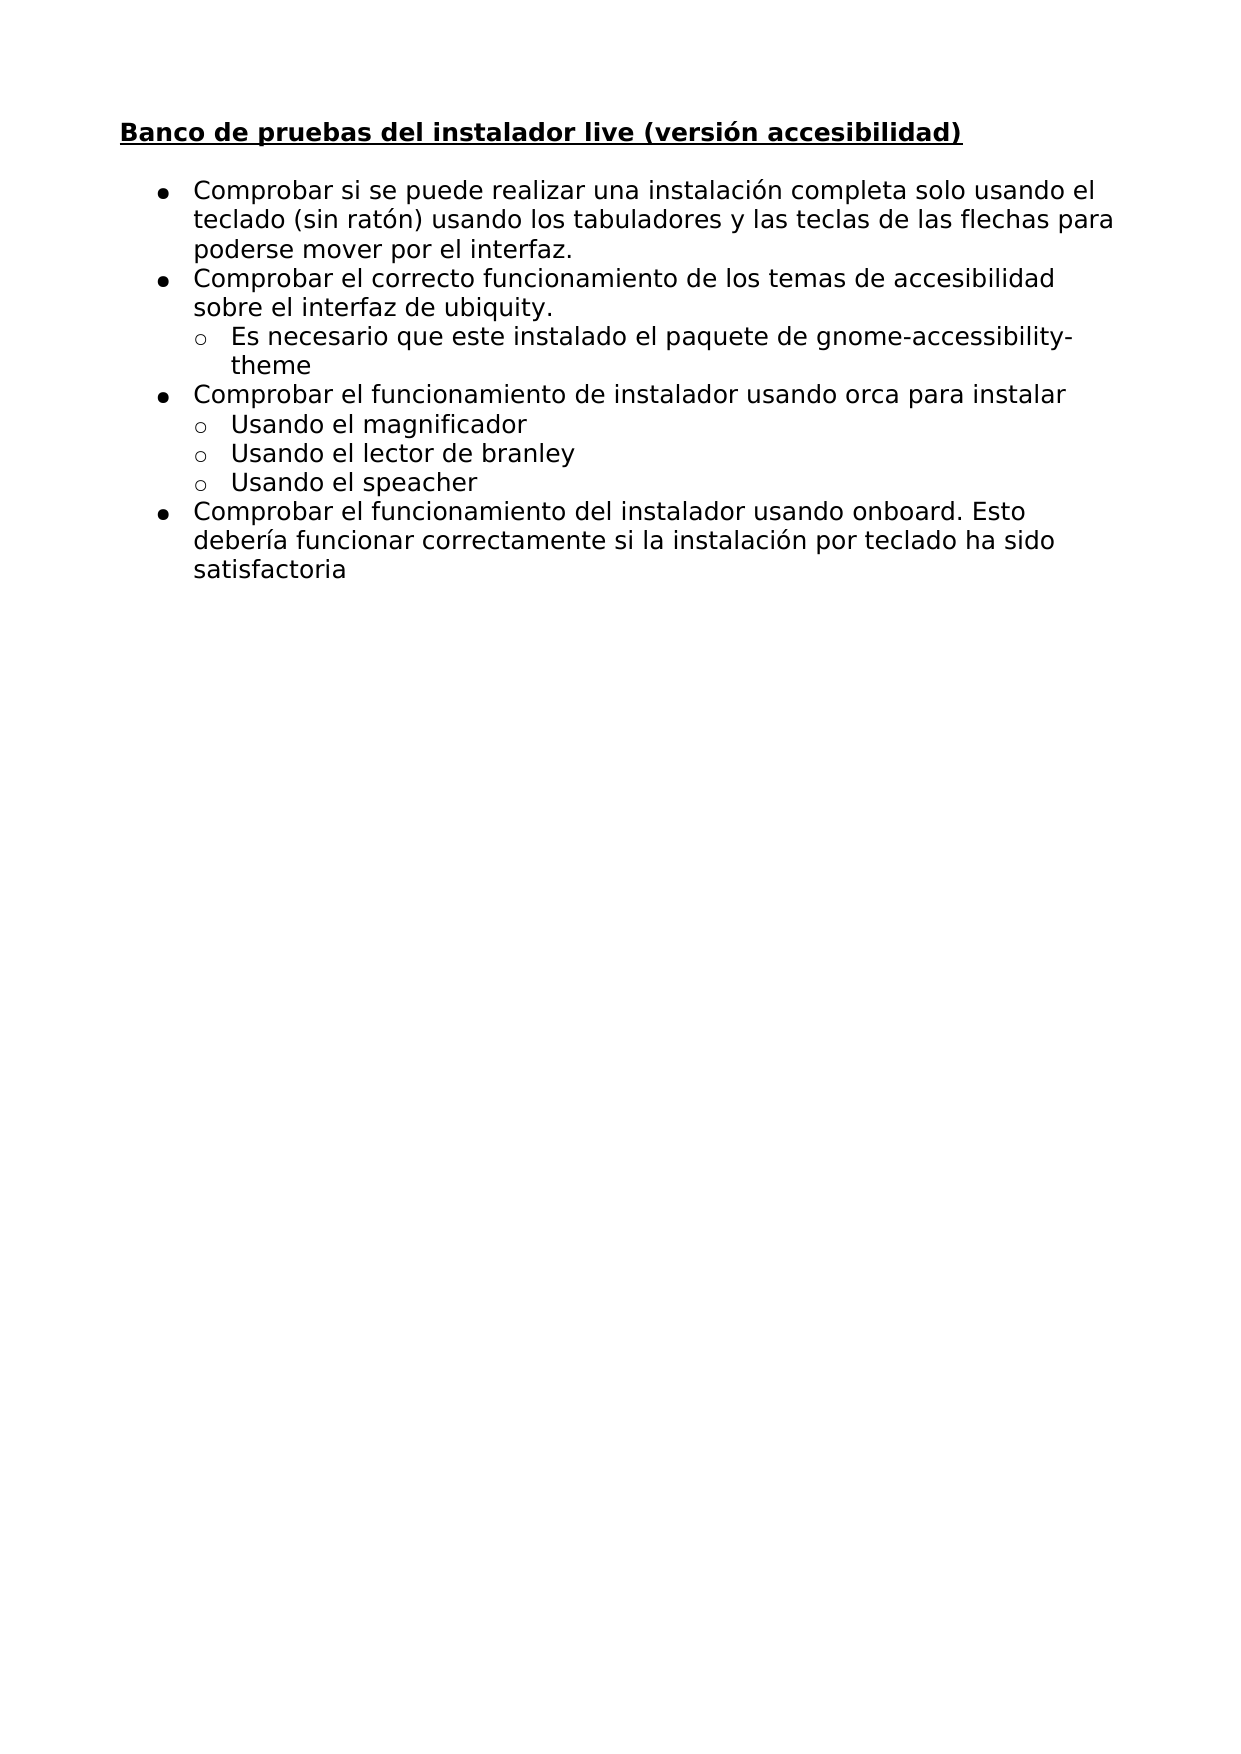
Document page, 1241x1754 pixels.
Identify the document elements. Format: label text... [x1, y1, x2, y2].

list Usando el lector de branley [193, 439, 1122, 468]
list Banco de pruebas del instalador live (versión accesibilidad) [82, 118, 1122, 147]
list Comprobar el funcionamiento de instalador usando orca para instalar [156, 381, 1122, 410]
list Comprobar el funcionamiento del instalador usando onboard. Esto debería funcionar correctamente si la instalación por teclado ha sido satisfactoria [156, 497, 1122, 585]
list Es necesario que este instalado el paquete de gnome-accessibility-theme [193, 322, 1122, 381]
list Comprobar si se puede realizar una instalación completa solo usando el teclado (sin ratón) usando los tabuladores y las teclas de las flechas para poderse mover por el interfaz. [156, 176, 1122, 264]
list Usando el magnificador [193, 410, 1122, 439]
list Usando el speacher [193, 468, 1122, 497]
list Comprobar el correcto funcionamiento de los temas de accesibilidad sobre el interfaz de ubiquity. [156, 264, 1122, 322]
